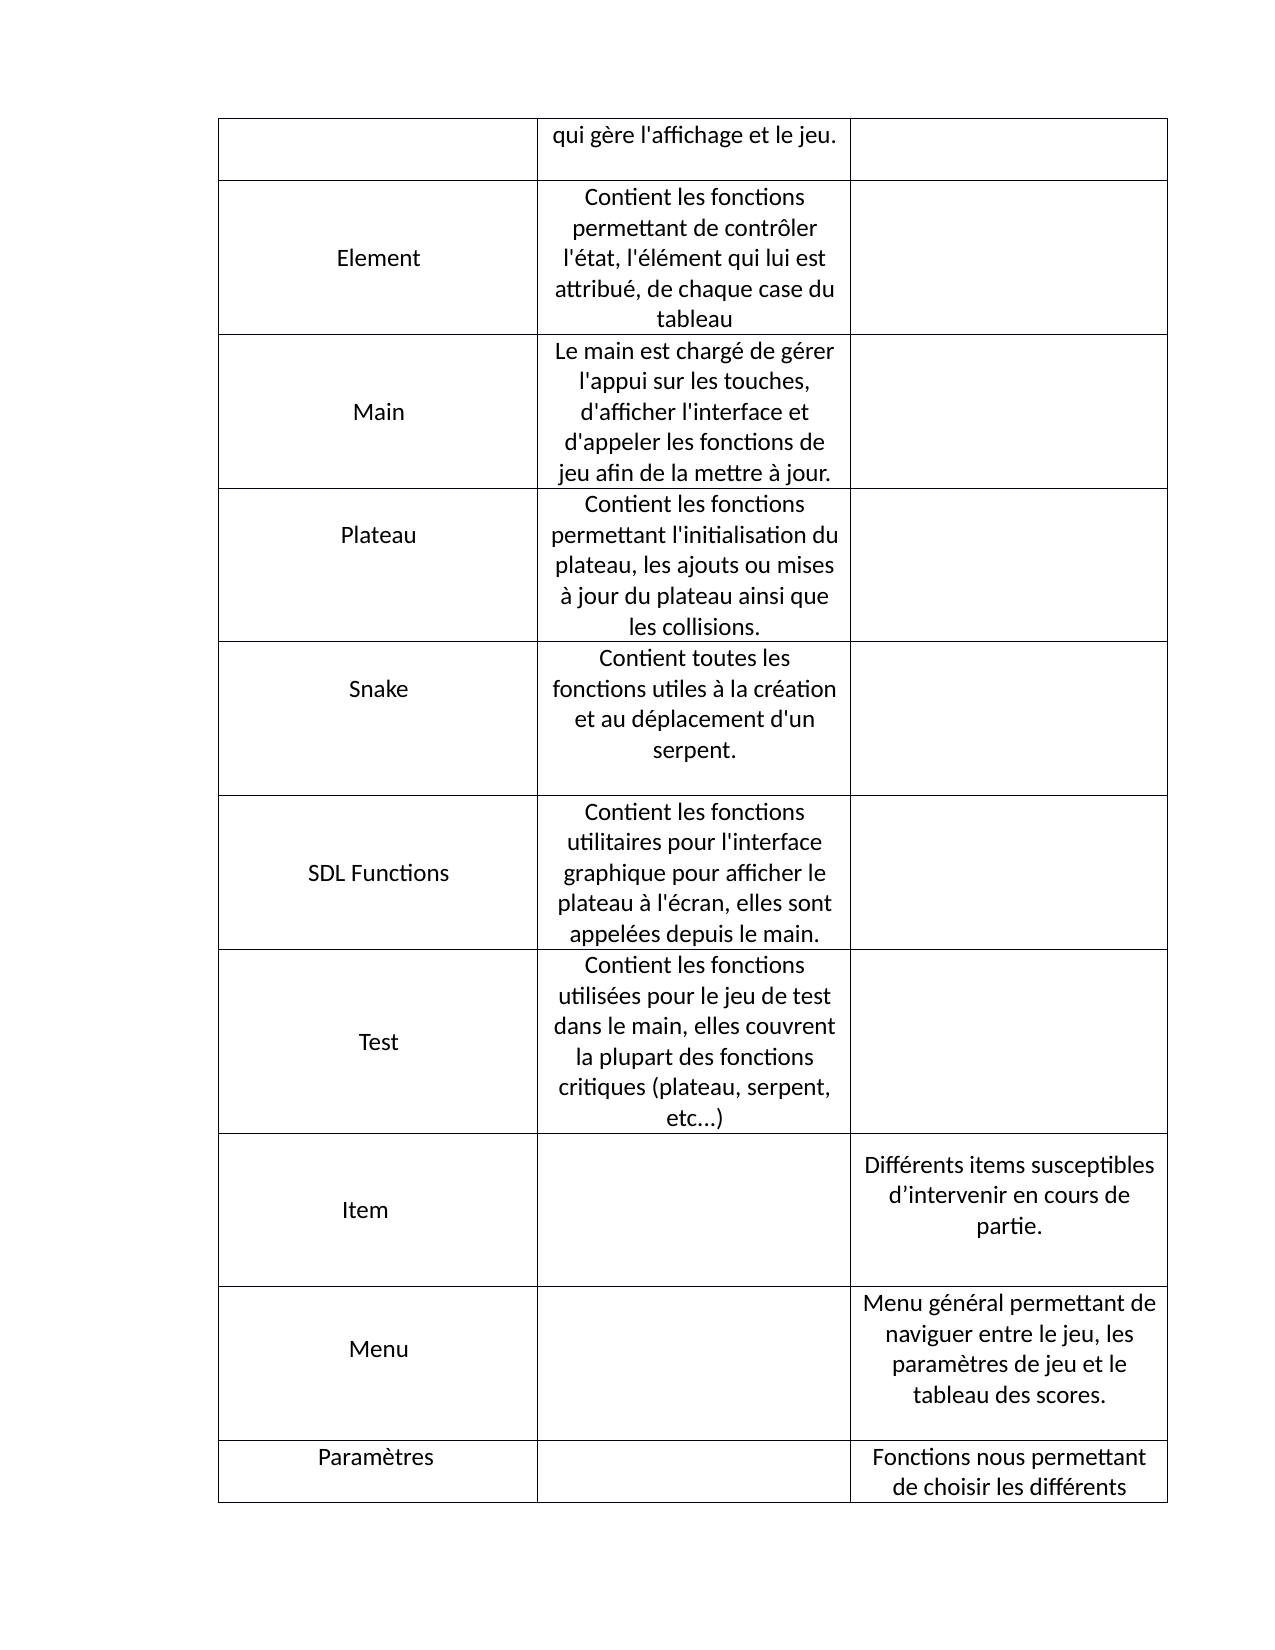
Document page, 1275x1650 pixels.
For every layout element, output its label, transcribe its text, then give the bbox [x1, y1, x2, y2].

table_cell Le main est chargé de gérer l'appui sur les touches, d'afficher l'interface et d'appeler les fonctions de jeu afin de la mettre à jour. [538, 335, 850, 487]
table_cell Contient les fonctions utilisées pour le jeu de test dans le main, elles couvrent la plupart des fonctions critiques (plateau, serpent, etc...) [538, 950, 850, 1133]
table_cell Différents items susceptibles d’intervenir en cours de partie. [851, 1134, 1167, 1286]
table_cell Contient les fonctions permettant de contrôler l'état, l'élément qui lui est attribué, de chaque case du tableau [538, 181, 850, 334]
table_cell [851, 642, 1167, 795]
table_cell Paramètres [219, 1441, 537, 1502]
table_cell Main [219, 335, 537, 487]
table_cell [538, 1134, 850, 1286]
table_cell SDL Functions [219, 796, 537, 948]
table_cell Snake [219, 642, 537, 795]
table_cell Plateau [219, 489, 537, 641]
table_cell Contient les fonctions utilitaires pour l'interface graphique pour afficher le plateau à l'écran, elles sont appelées depuis le main. [538, 796, 850, 948]
table_cell [851, 950, 1167, 1133]
table_cell Contient toutes les fonctions utiles à la création et au déplacement d'un serpent. [538, 642, 850, 795]
table_cell Contient les fonctions permettant l'initialisation du plateau, les ajouts ou mises à jour du plateau ainsi que les collisions. [538, 489, 850, 641]
table_cell Item [219, 1134, 537, 1286]
table_cell [851, 181, 1167, 334]
table_cell [538, 1287, 850, 1440]
table_cell Menu [219, 1287, 537, 1440]
table_cell Element [219, 181, 537, 334]
table_cell [851, 119, 1167, 180]
table_cell [851, 489, 1167, 641]
table_cell [219, 119, 537, 180]
table_cell Test [219, 950, 537, 1133]
table_cell [851, 335, 1167, 487]
table_cell qui gère l'affichage et le jeu. [538, 119, 850, 180]
table_cell Menu général permettant de naviguer entre le jeu, les paramètres de jeu et le tableau des scores. [851, 1287, 1167, 1440]
table_cell [851, 796, 1167, 948]
table_cell Fonctions nous permettant de choisir les différents [851, 1441, 1167, 1502]
table_cell [538, 1441, 850, 1502]
